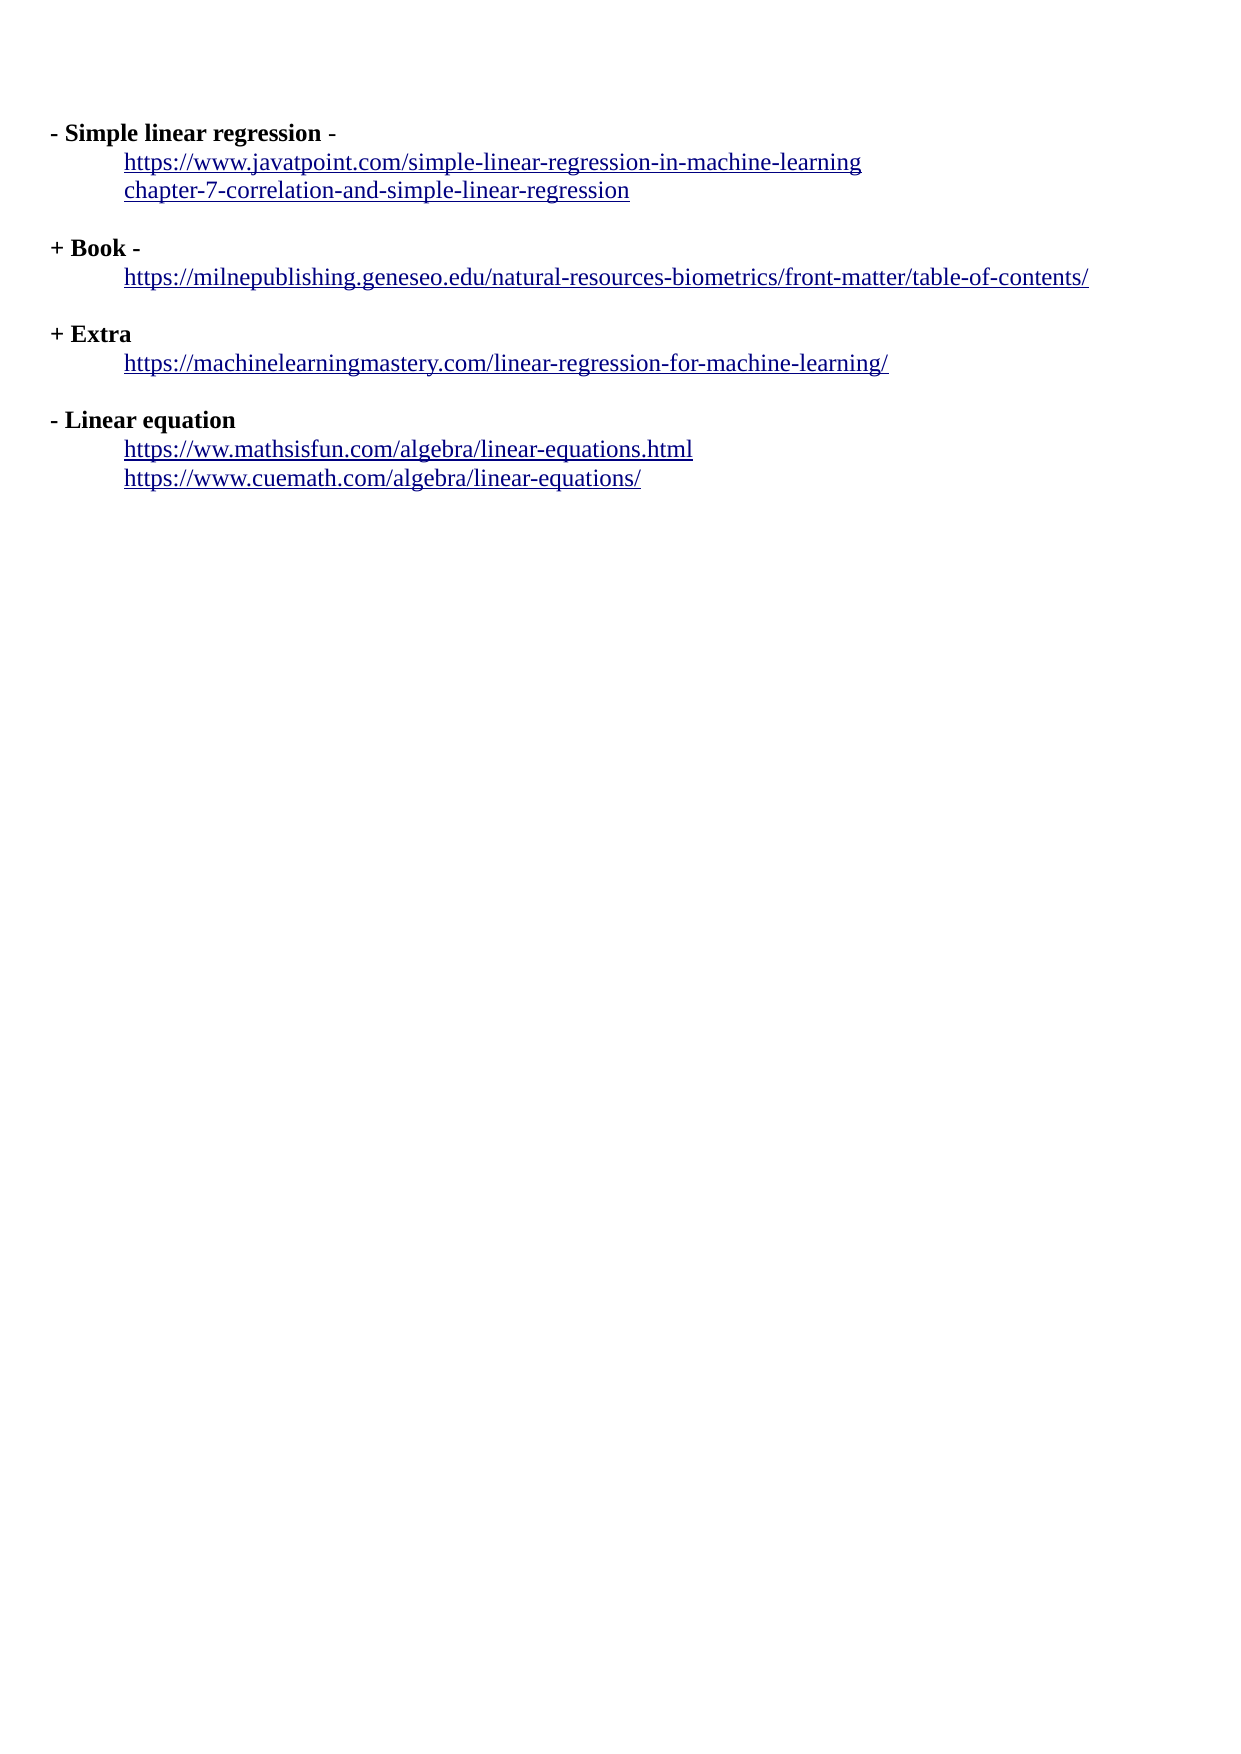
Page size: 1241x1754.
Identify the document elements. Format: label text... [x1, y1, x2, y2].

text chapter-7-correlation-and-simple-linear-regression [50, 176, 1184, 204]
text + Extra [50, 319, 1184, 348]
text https://ww.mathsisfun.com/algebra/linear-equations.html [50, 434, 1184, 463]
text + Book - [50, 233, 1184, 262]
text https://machinelearningmastery.com/linear-regression-for-machine-learning/ [50, 348, 1184, 377]
text https://milnepublishing.geneseo.edu/natural-resources-biometrics/front-matter/table-of-contents/ [50, 262, 1184, 291]
text - Simple linear regression - [50, 118, 1184, 147]
text - Linear equation [50, 406, 1184, 434]
text https://www.cuemath.com/algebra/linear-equations/ [50, 463, 1184, 492]
text https://www.javatpoint.com/simple-linear-regression-in-machine-learning [50, 147, 1184, 176]
